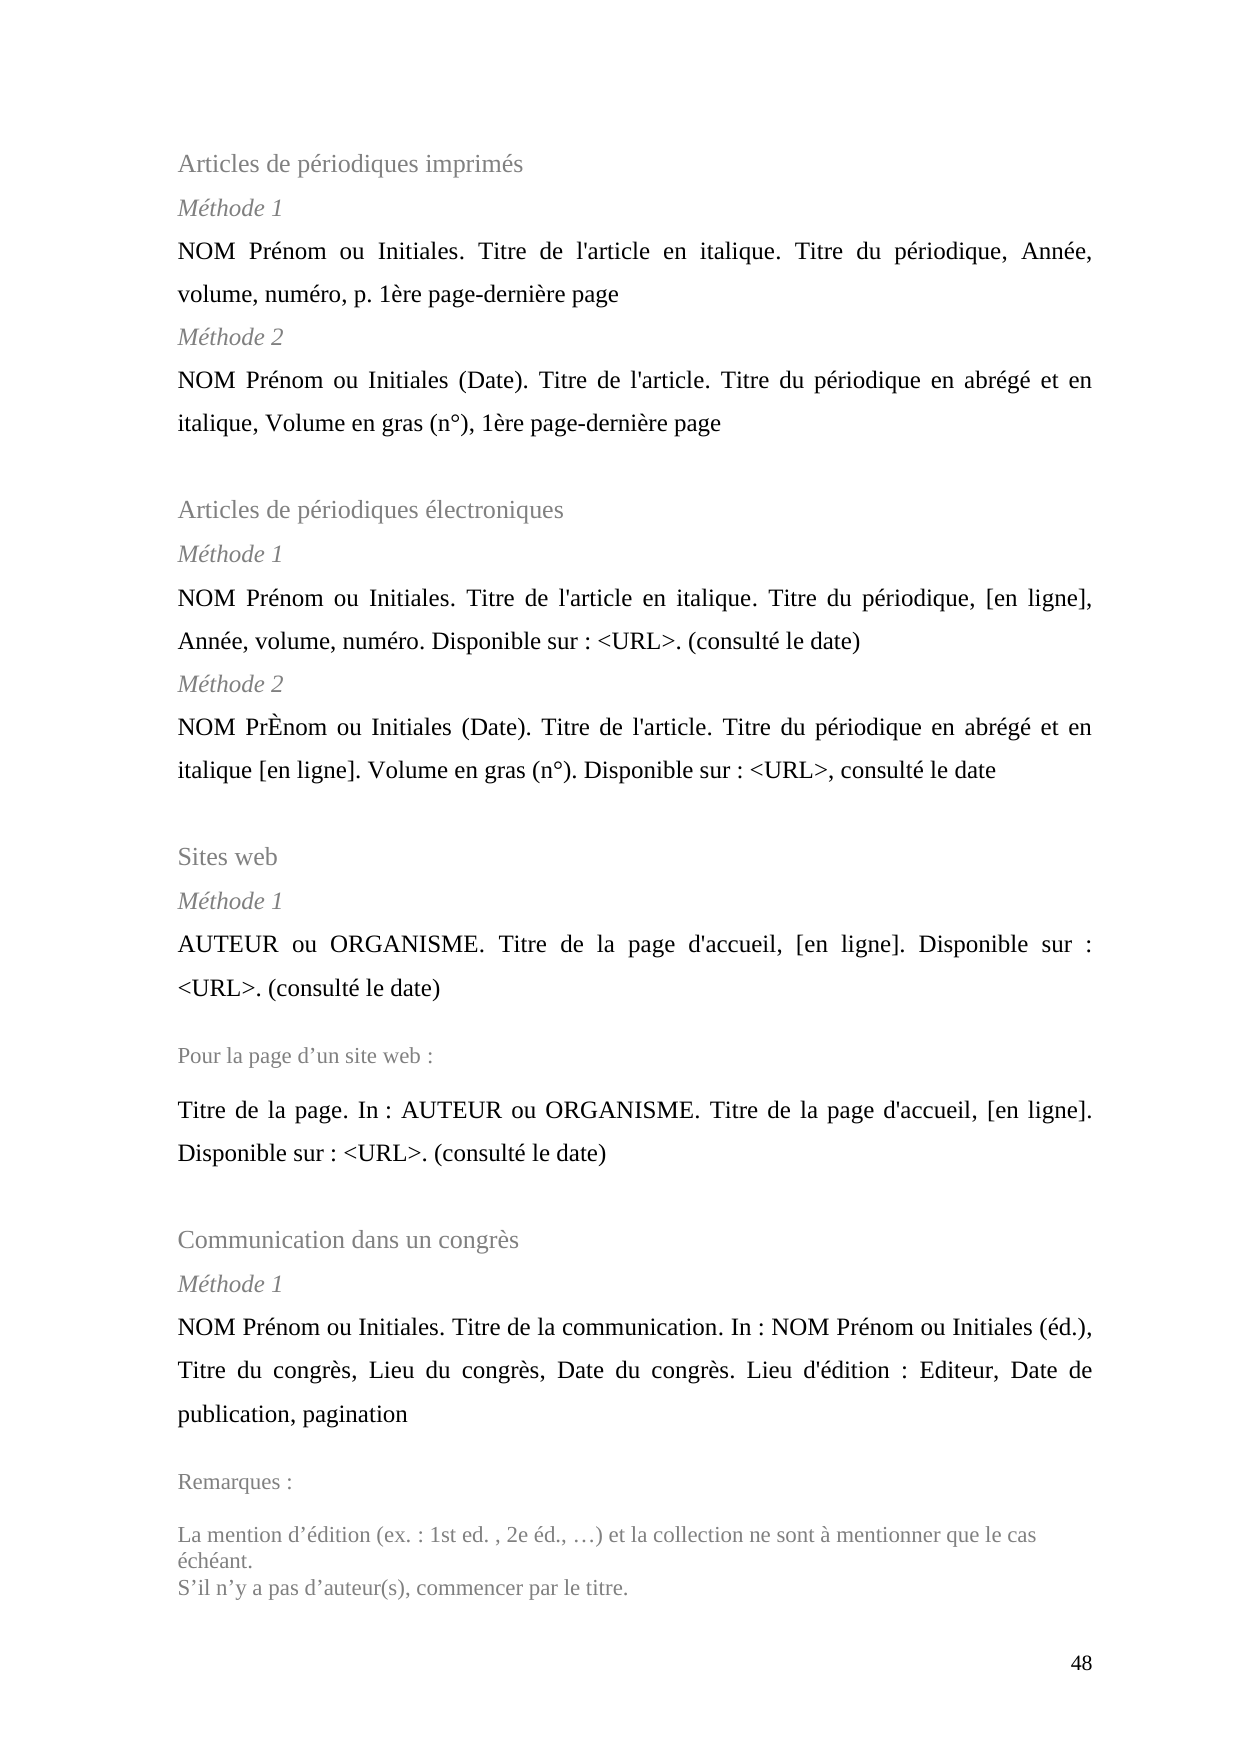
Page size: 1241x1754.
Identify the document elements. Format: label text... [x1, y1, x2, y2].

text Pour la page d’un site web : [177, 1042, 1092, 1068]
text NOM Prénom ou Initiales. Titre de l'article en italique. Titre du périodique, Année, volume, numéro, p. 1ère page-dernière page [177, 236, 1092, 308]
text NOM Prénom ou Initiales. Titre de l'article en italique. Titre du périodique, [en ligne], Année, volume, numéro. Disponible sur : <URL>. (consulté le date) [177, 583, 1092, 654]
text Articles de périodiques imprimés [177, 148, 1092, 178]
text Sites web [177, 841, 1092, 871]
text Méthode 1 [177, 539, 1092, 568]
text Articles de périodiques électroniques [177, 494, 1092, 524]
text NOM Prénom ou Initiales (Date). Titre de l'article. Titre du périodique en abrégé et en italique, Volume en gras (n°), 1ère page-dernière page [177, 365, 1092, 437]
text S’il n’y a pas d’auteur(s), commencer par le titre. [177, 1573, 1092, 1600]
text Remarques : [177, 1468, 1092, 1494]
text Communication dans un congrès [177, 1224, 1092, 1254]
text NOM Prénom ou Initiales. Titre de la communication. In : NOM Prénom ou Initiales (éd.), Titre du congrès, Lieu du congrès, Date du congrès. Lieu d'édition : Editeur, Date de publication, pagination [177, 1312, 1092, 1427]
text Titre de la page. In : AUTEUR ou ORGANISME. Titre de la page d'accueil, [en ligne]. Disponible sur : <URL>. (consulté le date) [177, 1095, 1092, 1167]
text Méthode 2 [177, 669, 1092, 698]
text Méthode 1 [177, 193, 1092, 221]
text La mention d’édition (ex. : 1st ed. , 2e éd., …) et la collection ne sont à mentionner que le cas échéant. [177, 1521, 1092, 1573]
text Méthode 1 [177, 886, 1092, 915]
text Méthode 1 [177, 1269, 1092, 1298]
text NOM PrÈnom ou Initiales (Date). Titre de l'article. Titre du périodique en abrégé et en italique [en ligne]. Volume en gras (n°). Disponible sur : <URL>, consulté le date [177, 712, 1092, 784]
text Méthode 2 [177, 322, 1092, 351]
text AUTEUR ou ORGANISME. Titre de la page d'accueil, [en ligne]. Disponible sur : <URL>. (consulté le date) [177, 929, 1092, 1001]
